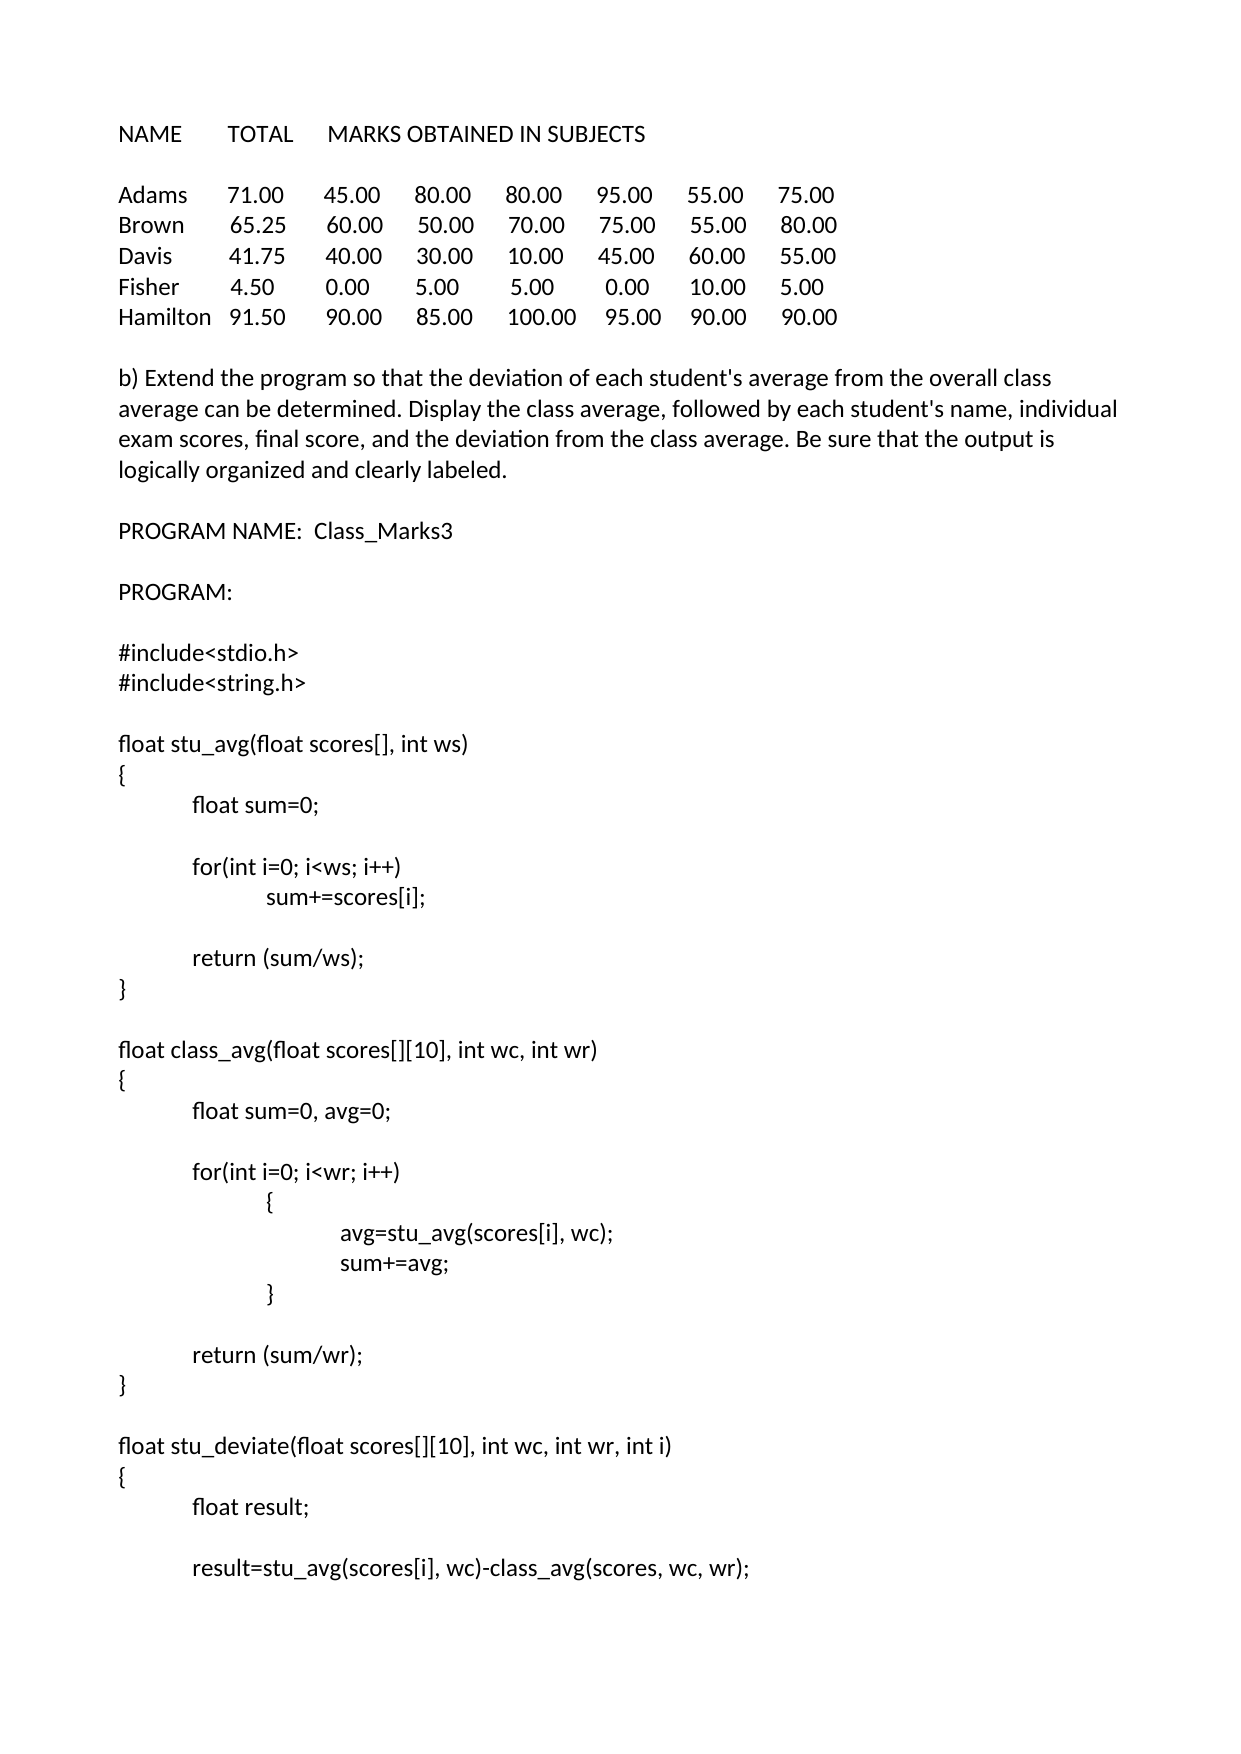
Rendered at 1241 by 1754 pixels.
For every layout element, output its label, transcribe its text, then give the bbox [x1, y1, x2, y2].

text Brown 65.25 60.00 50.00 70.00 75.00 55.00 80.00 [118, 210, 1122, 240]
text { [118, 1461, 1122, 1492]
text Fisher 4.50 0.00 5.00 5.00 0.00 10.00 5.00 [118, 271, 1122, 301]
text return (sum/wr); [118, 1339, 1122, 1369]
text float sum=0; [118, 789, 1122, 820]
text Davis 41.75 40.00 30.00 10.00 45.00 60.00 55.00 [118, 240, 1122, 271]
text { [118, 1186, 1122, 1217]
text avg=stu_avg(scores[i], wc); [118, 1217, 1122, 1247]
text float stu_avg(float scores[], int ws) [118, 728, 1122, 759]
text Hamilton 91.50 90.00 85.00 100.00 95.00 90.00 90.00 [118, 301, 1122, 332]
text return (sum/ws); [118, 942, 1122, 973]
text PROGRAM NAME: Class_Marks3 [118, 515, 1122, 545]
text #include<stdio.h> [118, 637, 1122, 667]
text #include<string.h> [118, 667, 1122, 698]
text for(int i=0; i<wr; i++) [118, 1156, 1122, 1186]
text float stu_deviate(float scores[][10], int wc, int wr, int i) [118, 1431, 1122, 1461]
text float class_avg(float scores[][10], int wc, int wr) [118, 1034, 1122, 1064]
text b) Extend the program so that the deviation of each student's average from the overall class average can be determined. Display the class average, followed by each student's name, individual exam scores, final score, and the deviation from the class average. Be sure that the output is logically organized and clearly labeled. [118, 362, 1122, 484]
text sum+=avg; [118, 1247, 1122, 1278]
text result=stu_avg(scores[i], wc)-class_avg(scores, wc, wr); [118, 1553, 1122, 1583]
text } [118, 1278, 1122, 1308]
text PROGRAM: [118, 576, 1122, 606]
text sum+=scores[i]; [118, 881, 1122, 912]
text Adams 71.00 45.00 80.00 80.00 95.00 55.00 75.00 [118, 179, 1122, 210]
text { [118, 759, 1122, 789]
text } [118, 973, 1122, 1003]
text NAME TOTAL MARKS OBTAINED IN SUBJECTS [118, 118, 1122, 149]
text } [118, 1369, 1122, 1400]
text { [118, 1064, 1122, 1095]
text float sum=0, avg=0; [118, 1095, 1122, 1125]
text float result; [118, 1492, 1122, 1522]
text for(int i=0; i<ws; i++) [118, 851, 1122, 881]
